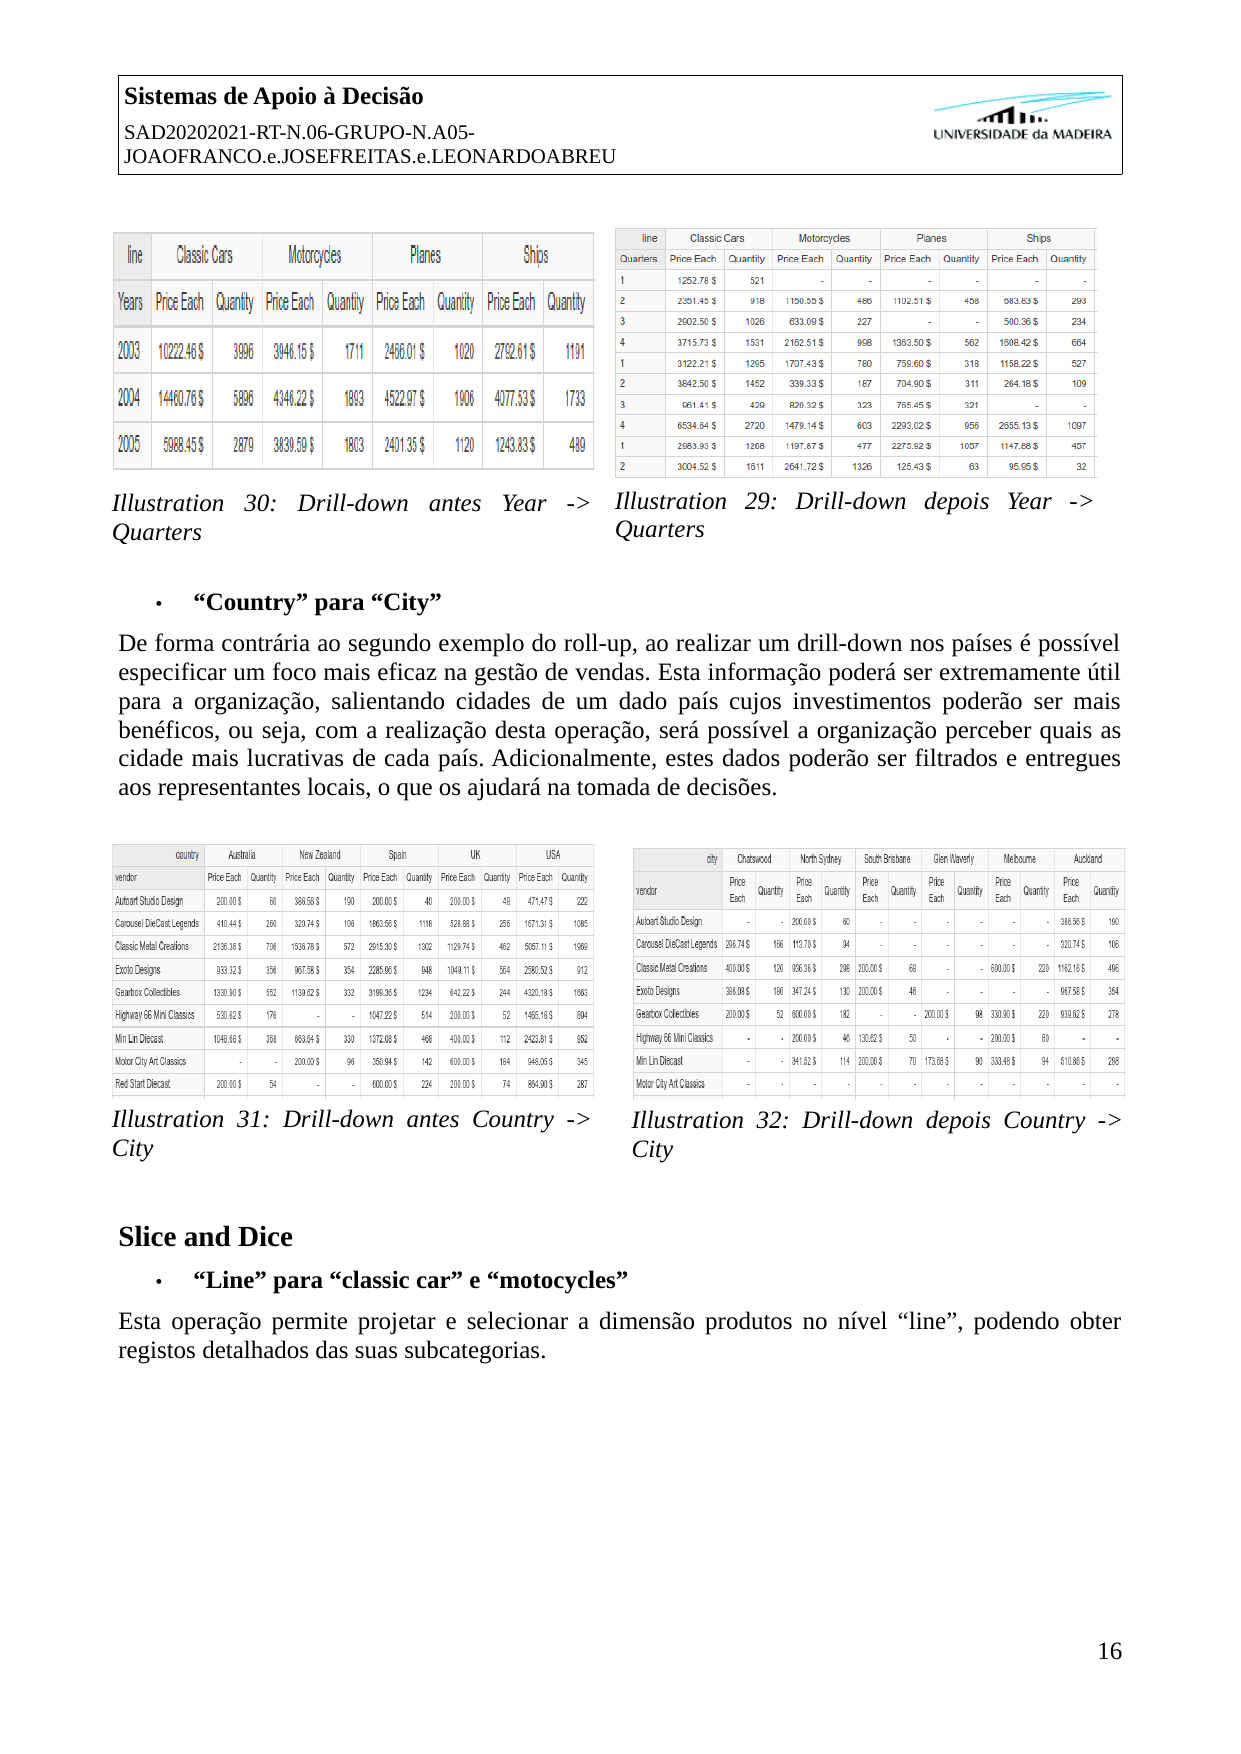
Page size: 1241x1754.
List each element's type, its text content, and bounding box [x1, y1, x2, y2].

picture [111, 844, 595, 1099]
subtitle Slice and Dice [118, 1219, 1122, 1252]
list “Country” para “City” [156, 587, 1122, 616]
picture [631, 845, 1126, 1100]
list Illustration 29: Drill-down depois Year -> Quarters [614, 481, 1097, 543]
text Illustration 31: Drill-down antes Country -> City [112, 1099, 594, 1162]
list Illustration 30: Drill-down antes Year -> Quarters [112, 484, 594, 546]
picture [111, 228, 595, 484]
text Illustration 32: Drill-down depois Country -> City [631, 1100, 1126, 1163]
text Esta operação permite projetar e selecionar a dimensão produtos no nível “line”, podendo obter registos detalhados das suas subcategorias. [118, 1306, 1122, 1363]
picture [614, 225, 1098, 481]
list “Line” para “classic car” e “motocycles” [156, 1265, 1122, 1293]
text De forma contrária ao segundo exemplo do roll-up, ao realizar um drill-down nos países é possível especificar um foco mais eficaz na gestão de vendas. Esta informação poderá ser extremamente útil para a organização, salientando cidades de um dado país cujos investimentos poderão ser mais benéficos, ou seja, com a realização desta operação, será possível a organização perceber quais as cidade mais lucrativas de cada país. Adicionalmente, estes dados poderão ser filtrados e entregues aos representantes locais, o que os ajudará na tomada de decisões. [118, 628, 1122, 801]
picture [919, 80, 1120, 146]
